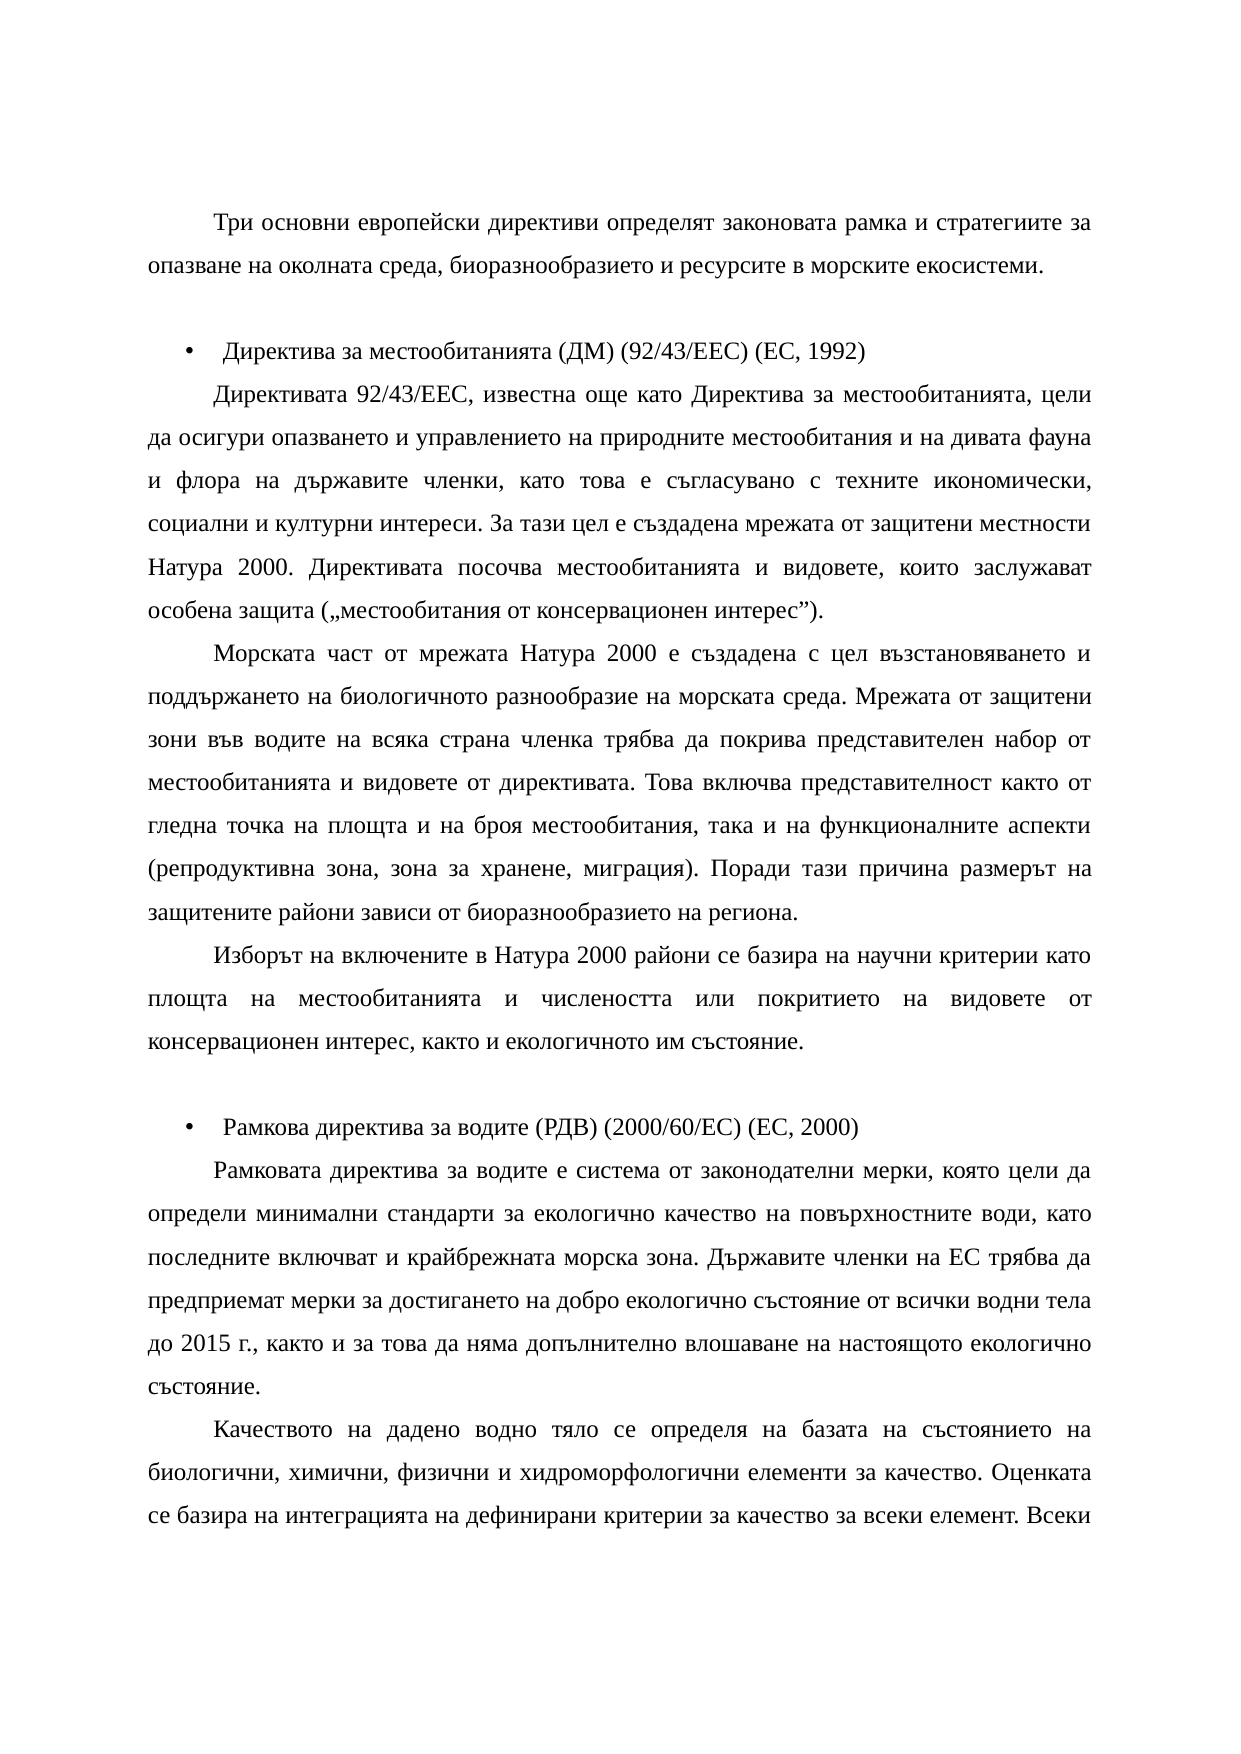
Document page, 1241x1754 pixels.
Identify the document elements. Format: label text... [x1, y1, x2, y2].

text Директивата 92/43/EEC, известна още като Директива за местообитанията, цели да осигури опазването и управлението на природните местообитания и на дивата фауна и флора на държавите членки, като това е съгласувано с техните икономически, социални и културни интереси. За тази цел е създадена мрежата от защитени местности Натура 2000. Директивата посочва местообитанията и видовете, които заслужават особена защита („местообитания от консервационен интерес”). [148, 379, 1093, 623]
list Директива за местообитанията (ДМ) (92/43/EEC) (EC, 1992) [185, 336, 1093, 365]
text Рамковата директива за водите е система от законодателни мерки, която цели да определи минимални стандарти за екологично качество на повърхностните води, като последните включват и крайбрежната морска зона. Държавите членки на ЕС трябва да предприемат мерки за достигането на добро екологично състояние от всички водни тела до 2015 г., както и за това да няма допълнително влошаване на настоящото екологично състояние. [148, 1155, 1093, 1400]
text Качеството на дадено водно тяло се определя на базата на състоянието на биологични, химични, физични и хидроморфологични елементи за качество. Оценката се базира на интеграцията на дефинирани критерии за качество за всеки елемент. Всеки [148, 1414, 1093, 1529]
list Рамкова директива за водите (РДВ) (2000/60/EC) (EC, 2000) [185, 1112, 1093, 1141]
text Изборът на включените в Натура 2000 райони се базира на научни критерии като площта на местообитанията и числеността или покритието на видовете от консервационен интерес, както и екологичното им състояние. [148, 940, 1093, 1055]
text Морската част от мрежата Натура 2000 е създадена с цел възстановяването и поддържането на биологичното разнообразие на морската среда. Мрежата от защитени зони във водите на всяка страна членка трябва да покрива представителен набор от местообитанията и видовете от директивата. Това включва представителност както от гледна точка на площта и на броя местообитания, така и на функционалните аспекти (репродуктивна зона, зона за хранене, миграция). Поради тази причина размерът на защитените райони зависи от биоразнообразието на региона. [148, 638, 1093, 925]
text Три основни европейски директиви определят законовата рамка и стратегиите за опазване на околната среда, биоразнообразието и ресурсите в морските екосистеми. [148, 207, 1093, 278]
